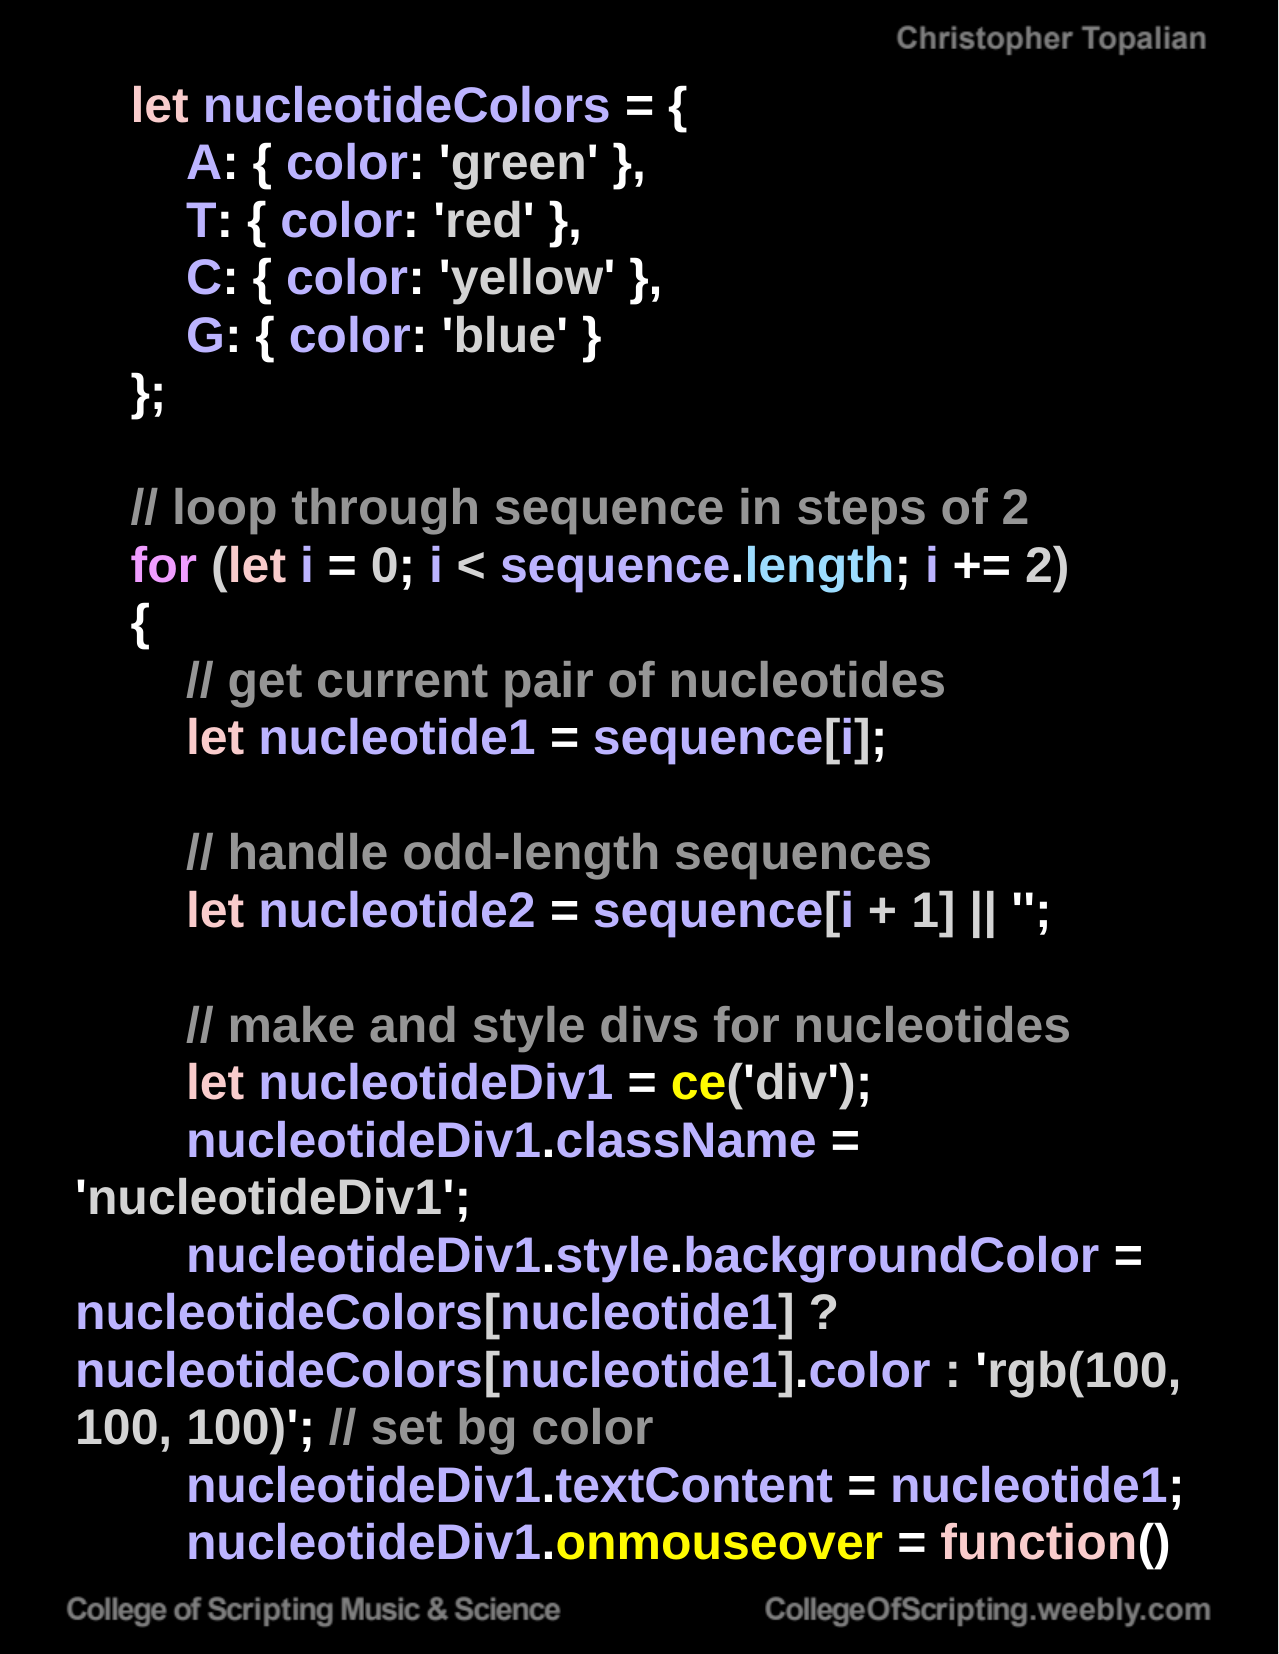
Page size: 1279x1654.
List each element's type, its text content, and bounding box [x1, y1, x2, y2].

text let nucleotide2 = sequence[i + 1] || ''; [75, 880, 1203, 937]
text }; [75, 362, 1203, 420]
text // make and style divs for nucleotides [75, 995, 1203, 1052]
text // loop through sequence in steps of 2 [75, 477, 1203, 535]
text let nucleotideColors = { [75, 75, 1203, 132]
text // handle odd-length sequences [75, 822, 1203, 880]
text let nucleotide1 = sequence[i]; [75, 707, 1203, 765]
text for (let i = 0; i < sequence.length; i += 2) [75, 535, 1203, 592]
text nucleotideDiv1.className = 'nucleotideDiv1'; [75, 1110, 1203, 1225]
text // get current pair of nucleotides [75, 650, 1203, 707]
text C: { color: 'yellow' }, [75, 247, 1203, 305]
text { [75, 592, 1203, 650]
text let nucleotideDiv1 = ce('div'); [75, 1052, 1203, 1110]
text T: { color: 'red' }, [75, 190, 1203, 247]
text A: { color: 'green' }, [75, 132, 1203, 190]
text nucleotideDiv1.style.backgroundColor = nucleotideColors[nucleotide1] ? nucleotideColors[nucleotide1].color : 'rgb(100, 100, 100)'; // set bg color [75, 1225, 1203, 1455]
text nucleotideDiv1.textContent = nucleotide1; [75, 1455, 1203, 1512]
text G: { color: 'blue' } [75, 305, 1203, 362]
text nucleotideDiv1.onmouseover = function() [75, 1512, 1203, 1570]
